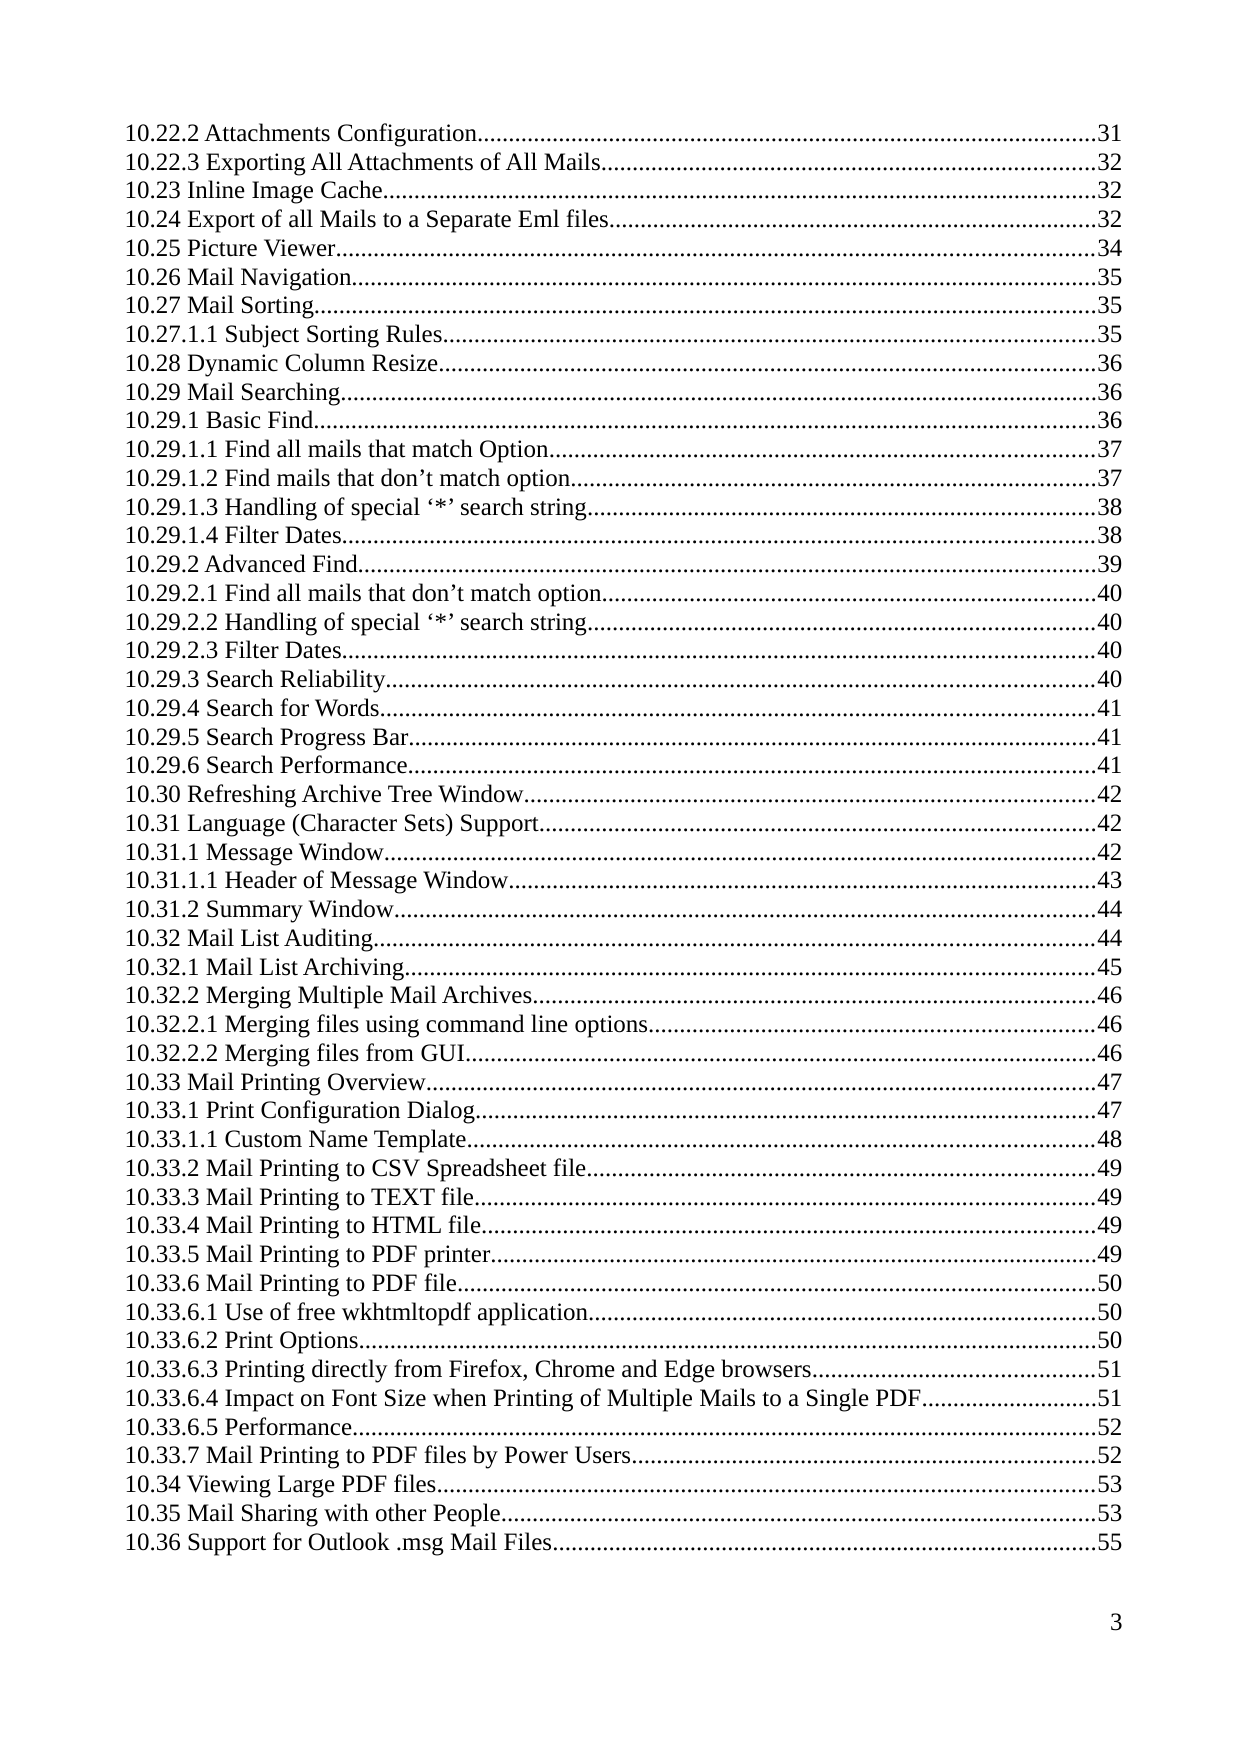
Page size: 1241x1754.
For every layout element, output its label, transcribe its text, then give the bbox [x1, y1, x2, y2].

text 10.33.6.4 Impact on Font Size when Printing of Multiple Mails to a Single PDF 51 [118, 1383, 1122, 1412]
text 10.31 Language (Character Sets) Support 42 [118, 808, 1122, 837]
text 10.29.2.1 Find all mails that don’t match option 40 [118, 578, 1122, 607]
text 10.36 Support for Outlook .msg Mail Files 55 [118, 1527, 1122, 1556]
text 10.35 Mail Sharing with other People 53 [118, 1498, 1122, 1527]
text 10.29.1.1 Find all mails that match Option 37 [118, 434, 1122, 463]
text 10.28 Dynamic Column Resize 36 [118, 348, 1122, 377]
text 10.29.1 Basic Find 36 [118, 406, 1122, 434]
text 10.33.6.2 Print Options 50 [118, 1326, 1122, 1354]
text 10.29.6 Search Performance 41 [118, 751, 1122, 779]
text 10.33.4 Mail Printing to HTML file 49 [118, 1211, 1122, 1239]
text 10.29.2 Advanced Find 39 [118, 549, 1122, 578]
text 10.31.1 Message Window 42 [118, 837, 1122, 866]
text 10.31.1.1 Header of Message Window 43 [118, 866, 1122, 894]
text 10.33 Mail Printing Overview 47 [118, 1067, 1122, 1096]
text 10.32.2.2 Merging files from GUI 46 [118, 1038, 1122, 1067]
text 10.32.2 Merging Multiple Mail Archives 46 [118, 981, 1122, 1009]
text 10.33.6.5 Performance 52 [118, 1412, 1122, 1441]
text 10.22.3 Exporting All Attachments of All Mails 32 [118, 147, 1122, 176]
text 10.27.1.1 Subject Sorting Rules 35 [118, 319, 1122, 348]
text 10.29.1.3 Handling of special ‘*’ search string 38 [118, 492, 1122, 521]
text 10.22.2 Attachments Configuration 31 [118, 118, 1122, 147]
text 10.33.7 Mail Printing to PDF files by Power Users 52 [118, 1441, 1122, 1469]
text 10.29.5 Search Progress Bar 41 [118, 722, 1122, 751]
text 10.32 Mail List Auditing 44 [118, 923, 1122, 952]
text 10.30 Refreshing Archive Tree Window 42 [118, 779, 1122, 808]
text 10.29.2.2 Handling of special ‘*’ search string 40 [118, 607, 1122, 636]
text 10.26 Mail Navigation 35 [118, 262, 1122, 291]
text 10.33.1.1 Custom Name Template 48 [118, 1124, 1122, 1153]
text 10.29.4 Search for Words 41 [118, 693, 1122, 722]
text 10.33.6 Mail Printing to PDF file 50 [118, 1268, 1122, 1297]
text 10.33.3 Mail Printing to TEXT file 49 [118, 1182, 1122, 1211]
text 10.24 Export of all Mails to a Separate Eml files 32 [118, 204, 1122, 233]
text 10.33.6.3 Printing directly from Firefox, Chrome and Edge browsers 51 [118, 1354, 1122, 1383]
text 10.23 Inline Image Cache 32 [118, 176, 1122, 204]
text 10.31.2 Summary Window 44 [118, 894, 1122, 923]
text 10.29.1.4 Filter Dates 38 [118, 521, 1122, 549]
text 10.25 Picture Viewer 34 [118, 233, 1122, 262]
text 10.34 Viewing Large PDF files 53 [118, 1469, 1122, 1498]
text 10.33.6.1 Use of free wkhtmltopdf application 50 [118, 1297, 1122, 1326]
text 10.33.2 Mail Printing to CSV Spreadsheet file 49 [118, 1153, 1122, 1182]
text 10.29.2.3 Filter Dates 40 [118, 636, 1122, 664]
text 10.29.1.2 Find mails that don’t match option 37 [118, 463, 1122, 492]
text 10.32.1 Mail List Archiving 45 [118, 952, 1122, 981]
text 10.29 Mail Searching 36 [118, 377, 1122, 406]
text 10.33.5 Mail Printing to PDF printer 49 [118, 1239, 1122, 1268]
text 10.27 Mail Sorting 35 [118, 291, 1122, 319]
text 10.29.3 Search Reliability 40 [118, 664, 1122, 693]
text 10.32.2.1 Merging files using command line options 46 [118, 1009, 1122, 1038]
text 10.33.1 Print Configuration Dialog 47 [118, 1096, 1122, 1124]
